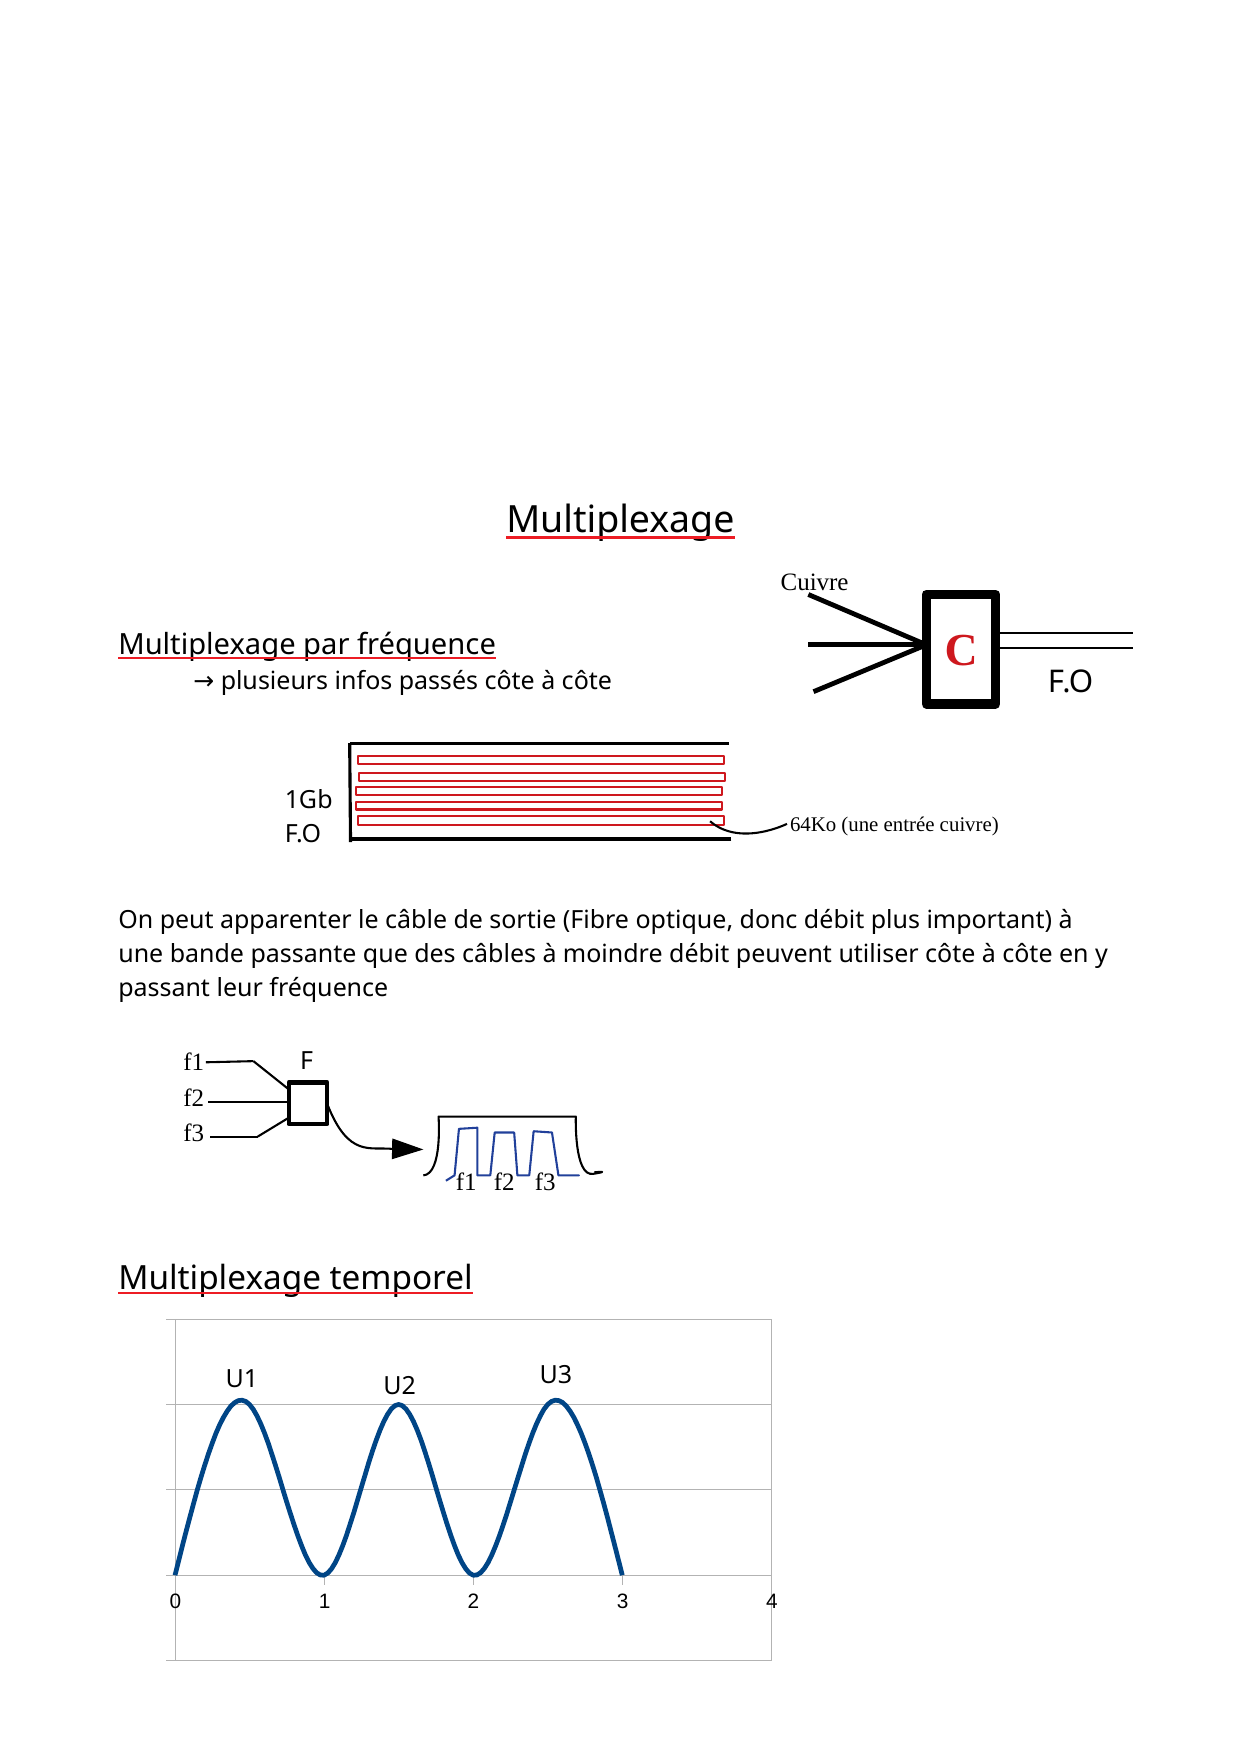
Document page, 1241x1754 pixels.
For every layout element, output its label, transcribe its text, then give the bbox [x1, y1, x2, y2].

text → plusieurs infos passés côte à côte [118, 663, 922, 697]
text [1000, 634, 1122, 647]
text [1000, 649, 1122, 663]
text → plusieurs infos passés côte à côte [1000, 663, 1122, 697]
text [884, 623, 922, 639]
text Multiplexage par fréquence [118, 623, 912, 663]
text On peut apparenter le câble de sortie (Fibre optique, donc débit plus important) à une bande passante que des câbles à moindre débit peuvent utiliser côte à côte en y passant leur fréquence [118, 901, 1122, 1004]
text [1000, 623, 1122, 632]
text Multiplexage [118, 493, 1122, 544]
text Multiplexage temporel [118, 1253, 1122, 1299]
